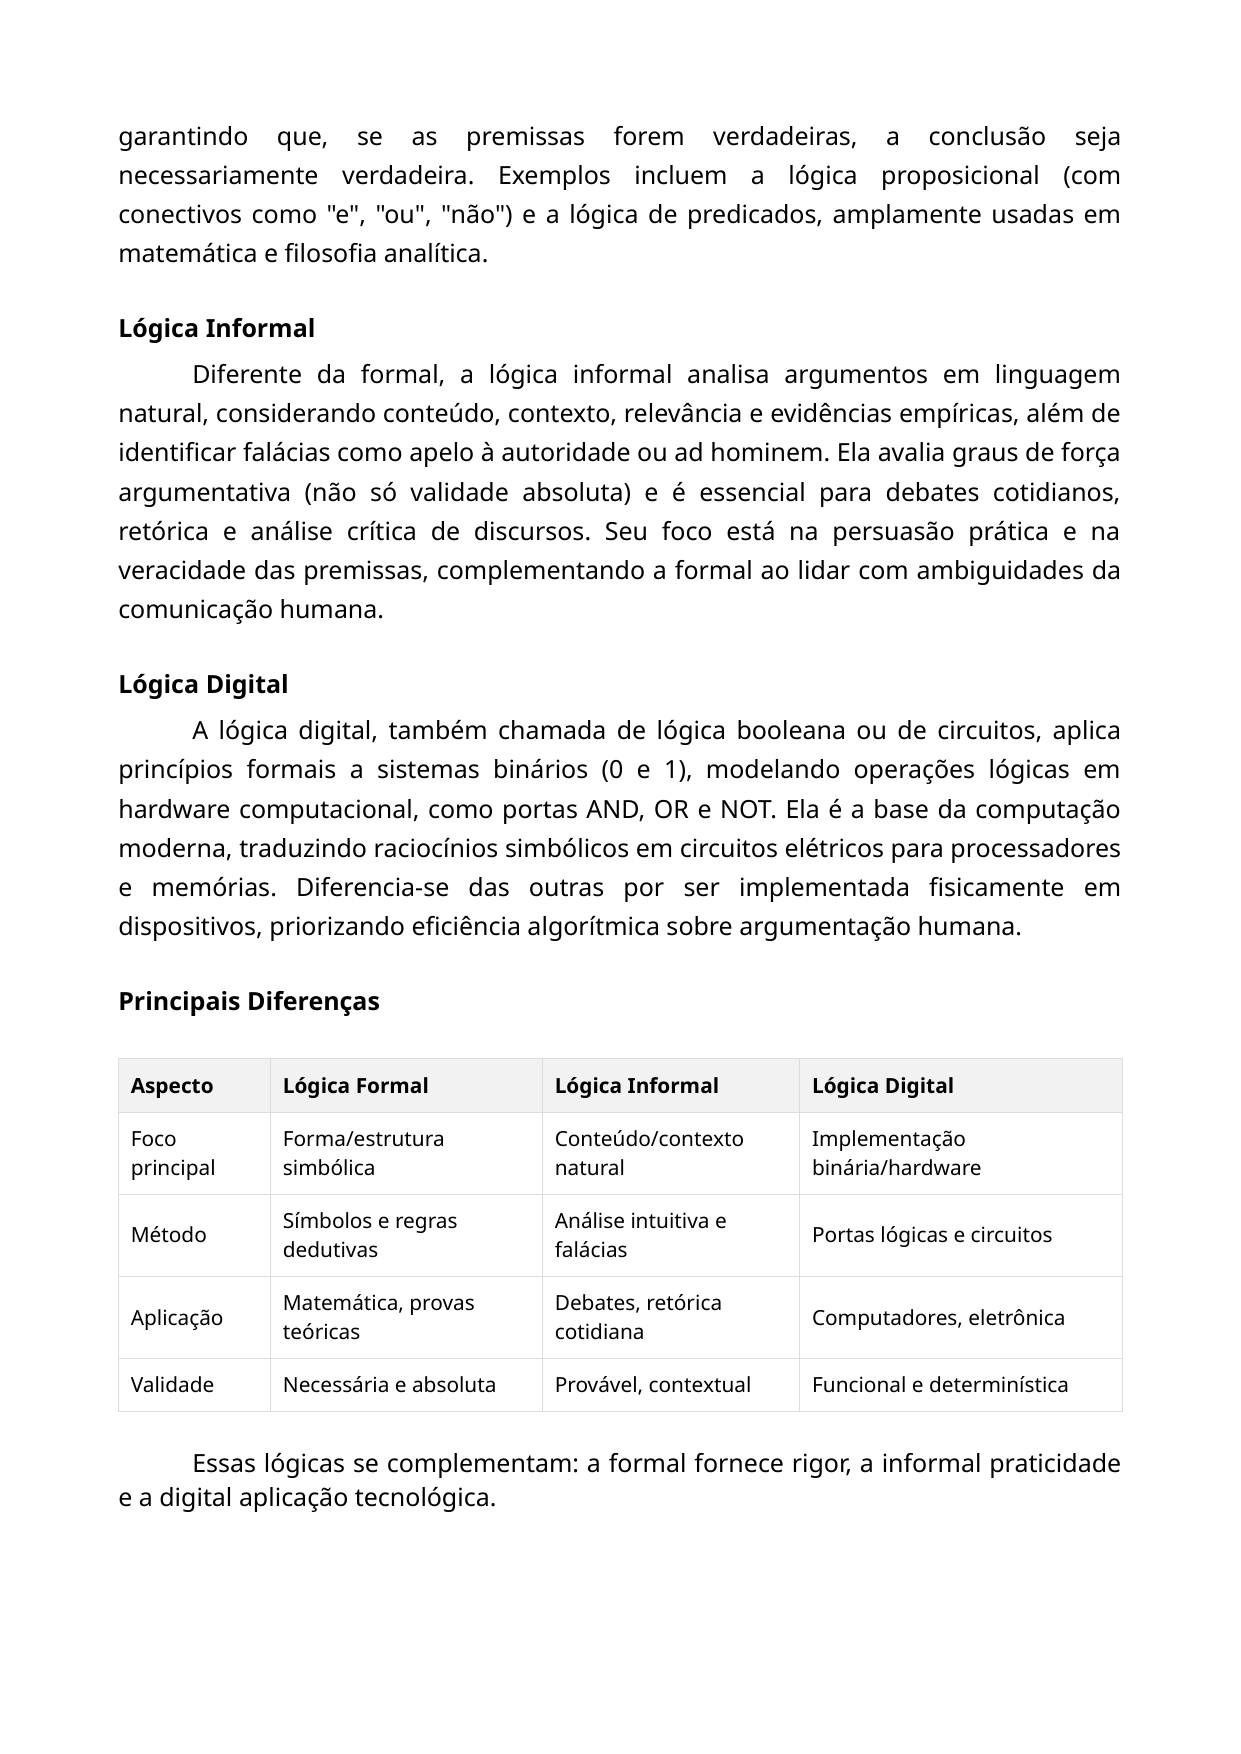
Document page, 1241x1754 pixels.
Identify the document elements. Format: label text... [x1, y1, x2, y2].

table_cell Validade [119, 1359, 270, 1411]
table_cell Implementação binária/hardware [800, 1113, 1122, 1194]
table_cell Método [119, 1195, 270, 1276]
table_cell Funcional e determinística [800, 1359, 1122, 1411]
table_header Lógica Formal [271, 1059, 542, 1112]
table_header Lógica Informal [543, 1059, 799, 1112]
table_cell Necessária e absoluta [271, 1359, 542, 1411]
table_cell Símbolos e regras dedutivas [271, 1195, 542, 1276]
table_cell Análise intuitiva e falácias [543, 1195, 799, 1276]
subtitle Principais Diferenças [118, 983, 1122, 1017]
text garantindo que, se as premissas forem verdadeiras, a conclusão seja necessariamente verdadeira. Exemplos incluem a lógica proposicional (com conectivos como "e", "ou", "não") e a lógica de predicados, amplamente usadas em matemática e filosofia analítica. [118, 118, 1122, 270]
subtitle Lógica Informal [118, 310, 1122, 344]
subtitle Lógica Digital [118, 666, 1122, 700]
table_header Lógica Digital [800, 1059, 1122, 1112]
table_header Aspecto [119, 1059, 270, 1112]
table_cell Aplicação [119, 1277, 270, 1358]
table_cell Portas lógicas e circuitos [800, 1195, 1122, 1276]
table_cell Provável, contextual [543, 1359, 799, 1411]
text A lógica digital, também chamada de lógica booleana ou de circuitos, aplica princípios formais a sistemas binários (0 e 1), modelando operações lógicas em hardware computacional, como portas AND, OR e NOT. Ela é a base da computação moderna, traduzindo raciocínios simbólicos em circuitos elétricos para processadores e memórias. Diferencia-se das outras por ser implementada fisicamente em dispositivos, priorizando eficiência algorítmica sobre argumentação humana.​ [118, 713, 1122, 943]
text Diferente da formal, a lógica informal analisa argumentos em linguagem natural, considerando conteúdo, contexto, relevância e evidências empíricas, além de identificar falácias como apelo à autoridade ou ad hominem. Ela avalia graus de força argumentativa (não só validade absoluta) e é essencial para debates cotidianos, retórica e análise crítica de discursos. Seu foco está na persuasão prática e na veracidade das premissas, complementando a formal ao lidar com ambiguidades da comunicação humana. [118, 357, 1122, 626]
table_cell Forma/estrutura simbólica [271, 1113, 542, 1194]
text Essas lógicas se complementam: a formal fornece rigor, a informal praticidade e a digital aplicação tecnológica. [118, 1446, 1122, 1514]
table_cell Conteúdo/contexto natural [543, 1113, 799, 1194]
table_cell Computadores, eletrônica [800, 1277, 1122, 1358]
table_cell Matemática, provas teóricas [271, 1277, 542, 1358]
table_cell Foco principal [119, 1113, 270, 1194]
table_cell Debates, retórica cotidiana [543, 1277, 799, 1358]
